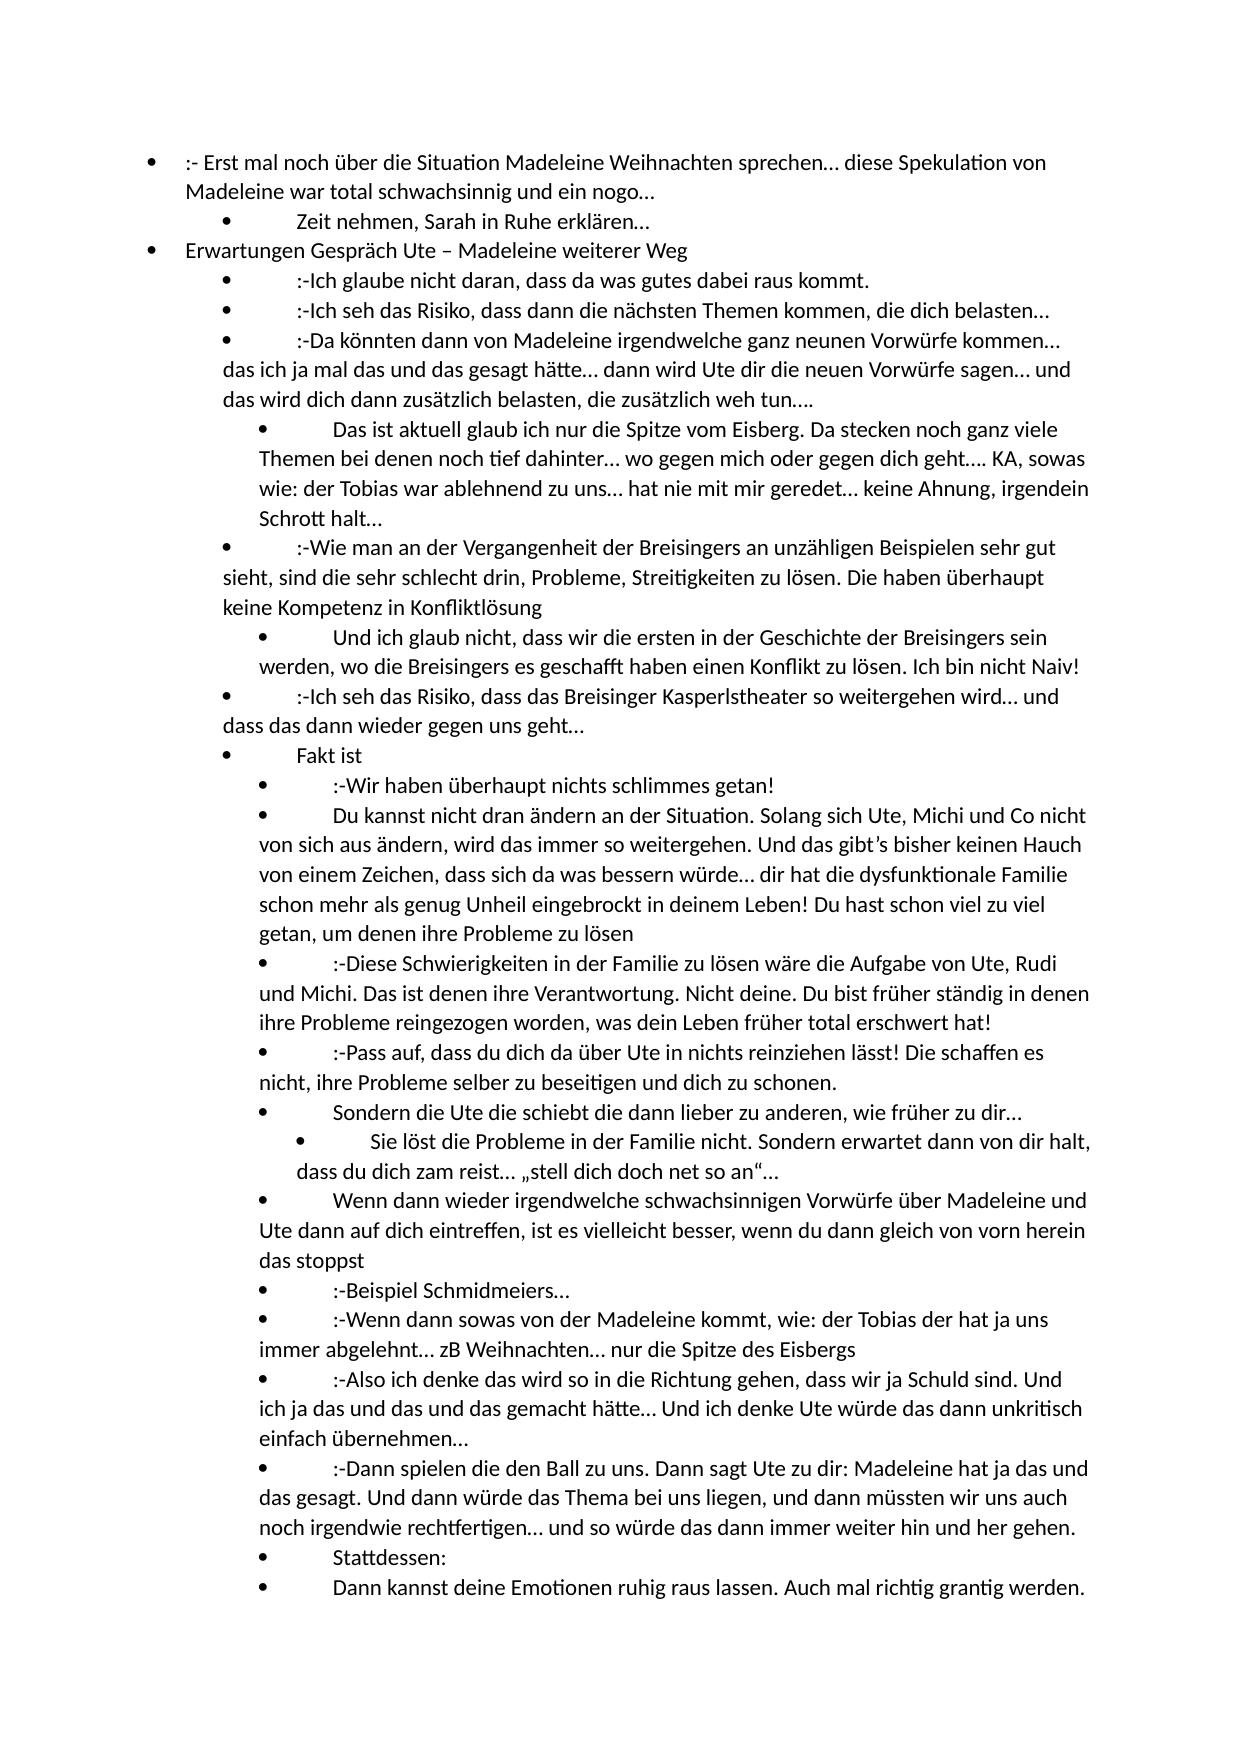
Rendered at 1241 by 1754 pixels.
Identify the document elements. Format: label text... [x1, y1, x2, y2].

list :- Erst mal noch über die Situation Madeleine Weihnachten sprechen… diese Spekulation von Madeleine war total schwachsinnig und ein nogo… [148, 148, 1093, 205]
list Zeit nehmen, Sarah in Ruhe erklären… [223, 207, 1093, 235]
list :-Ich seh das Risiko, dass das Breisinger Kasperlstheater so weitergehen wird… und dass das dann wieder gegen uns geht… [223, 682, 1093, 740]
list :-Dann spielen die den Ball zu uns. Dann sagt Ute zu dir: Madeleine hat ja das und das gesagt. Und dann würde das Thema bei uns liegen, und dann müssten wir uns auch noch irgendwie rechtfertigen… und so würde das dann immer weiter hin und her gehen. [259, 1454, 1093, 1541]
list Fakt ist [223, 741, 1093, 769]
list Sie löst die Probleme in der Familie nicht. Sondern erwartet dann von dir halt, dass du dich zam reist… „stell dich doch net so an“… [296, 1127, 1093, 1185]
list :-Ich glaube nicht daran, dass da was gutes dabei raus kommt. [223, 266, 1093, 294]
list :-Ich seh das Risiko, dass dann die nächsten Themen kommen, die dich belasten… [223, 296, 1093, 324]
list Das ist aktuell glaub ich nur die Spitze vom Eisberg. Da stecken noch ganz viele Themen bei denen noch tief dahinter… wo gegen mich oder gegen dich geht…. KA, sowas wie: der Tobias war ablehnend zu uns… hat nie mit mir geredet… keine Ahnung, irgendein Schrott halt… [259, 415, 1093, 532]
list :-Also ich denke das wird so in die Richtung gehen, dass wir ja Schuld sind. Und ich ja das und das und das gemacht hätte… Und ich denke Ute würde das dann unkritisch einfach übernehmen… [259, 1365, 1093, 1452]
list Und ich glaub nicht, dass wir die ersten in der Geschichte der Breisingers sein werden, wo die Breisingers es geschafft haben einen Konflikt zu lösen. Ich bin nicht Naiv! [259, 623, 1093, 680]
list :-Pass auf, dass du dich da über Ute in nichts reinziehen lässt! Die schaffen es nicht, ihre Probleme selber zu beseitigen und dich zu schonen. [259, 1038, 1093, 1096]
list :-Wenn dann sowas von der Madeleine kommt, wie: der Tobias der hat ja uns immer abgelehnt… zB Weihnachten… nur die Spitze des Eisbergs [259, 1305, 1093, 1363]
list Erwartungen Gespräch Ute – Madeleine weiterer Weg [148, 237, 1093, 265]
list :-Beispiel Schmidmeiers… [259, 1276, 1093, 1304]
list Du kannst nicht dran ändern an der Situation. Solang sich Ute, Michi und Co nicht von sich aus ändern, wird das immer so weitergehen. Und das gibt’s bisher keinen Hauch von einem Zeichen, dass sich da was bessern würde… dir hat die dysfunktionale Familie schon mehr als genug Unheil eingebrockt in deinem Leben! Du hast schon viel zu viel getan, um denen ihre Probleme zu lösen [259, 801, 1093, 947]
list :-Wie man an der Vergangenheit der Breisingers an unzähligen Beispielen sehr gut sieht, sind die sehr schlecht drin, Probleme, Streitigkeiten zu lösen. Die haben überhaupt keine Kompetenz in Konfliktlösung [223, 533, 1093, 621]
list Wenn dann wieder irgendwelche schwachsinnigen Vorwürfe über Madeleine und Ute dann auf dich eintreffen, ist es vielleicht besser, wenn du dann gleich von vorn herein das stoppst [259, 1187, 1093, 1274]
list Sondern die Ute die schiebt die dann lieber zu anderen, wie früher zu dir… [259, 1098, 1093, 1126]
list Stattdessen: [259, 1543, 1093, 1571]
list Dann kannst deine Emotionen ruhig raus lassen. Auch mal richtig grantig werden. [259, 1573, 1093, 1601]
list :-Wir haben überhaupt nichts schlimmes getan! [259, 771, 1093, 799]
list :-Da könnten dann von Madeleine irgendwelche ganz neunen Vorwürfe kommen… das ich ja mal das und das gesagt hätte… dann wird Ute dir die neuen Vorwürfe sagen… und das wird dich dann zusätzlich belasten, die zusätzlich weh tun…. [223, 326, 1093, 413]
list :-Diese Schwierigkeiten in der Familie zu lösen wäre die Aufgabe von Ute, Rudi und Michi. Das ist denen ihre Verantwortung. Nicht deine. Du bist früher ständig in denen ihre Probleme reingezogen worden, was dein Leben früher total erschwert hat! [259, 949, 1093, 1037]
